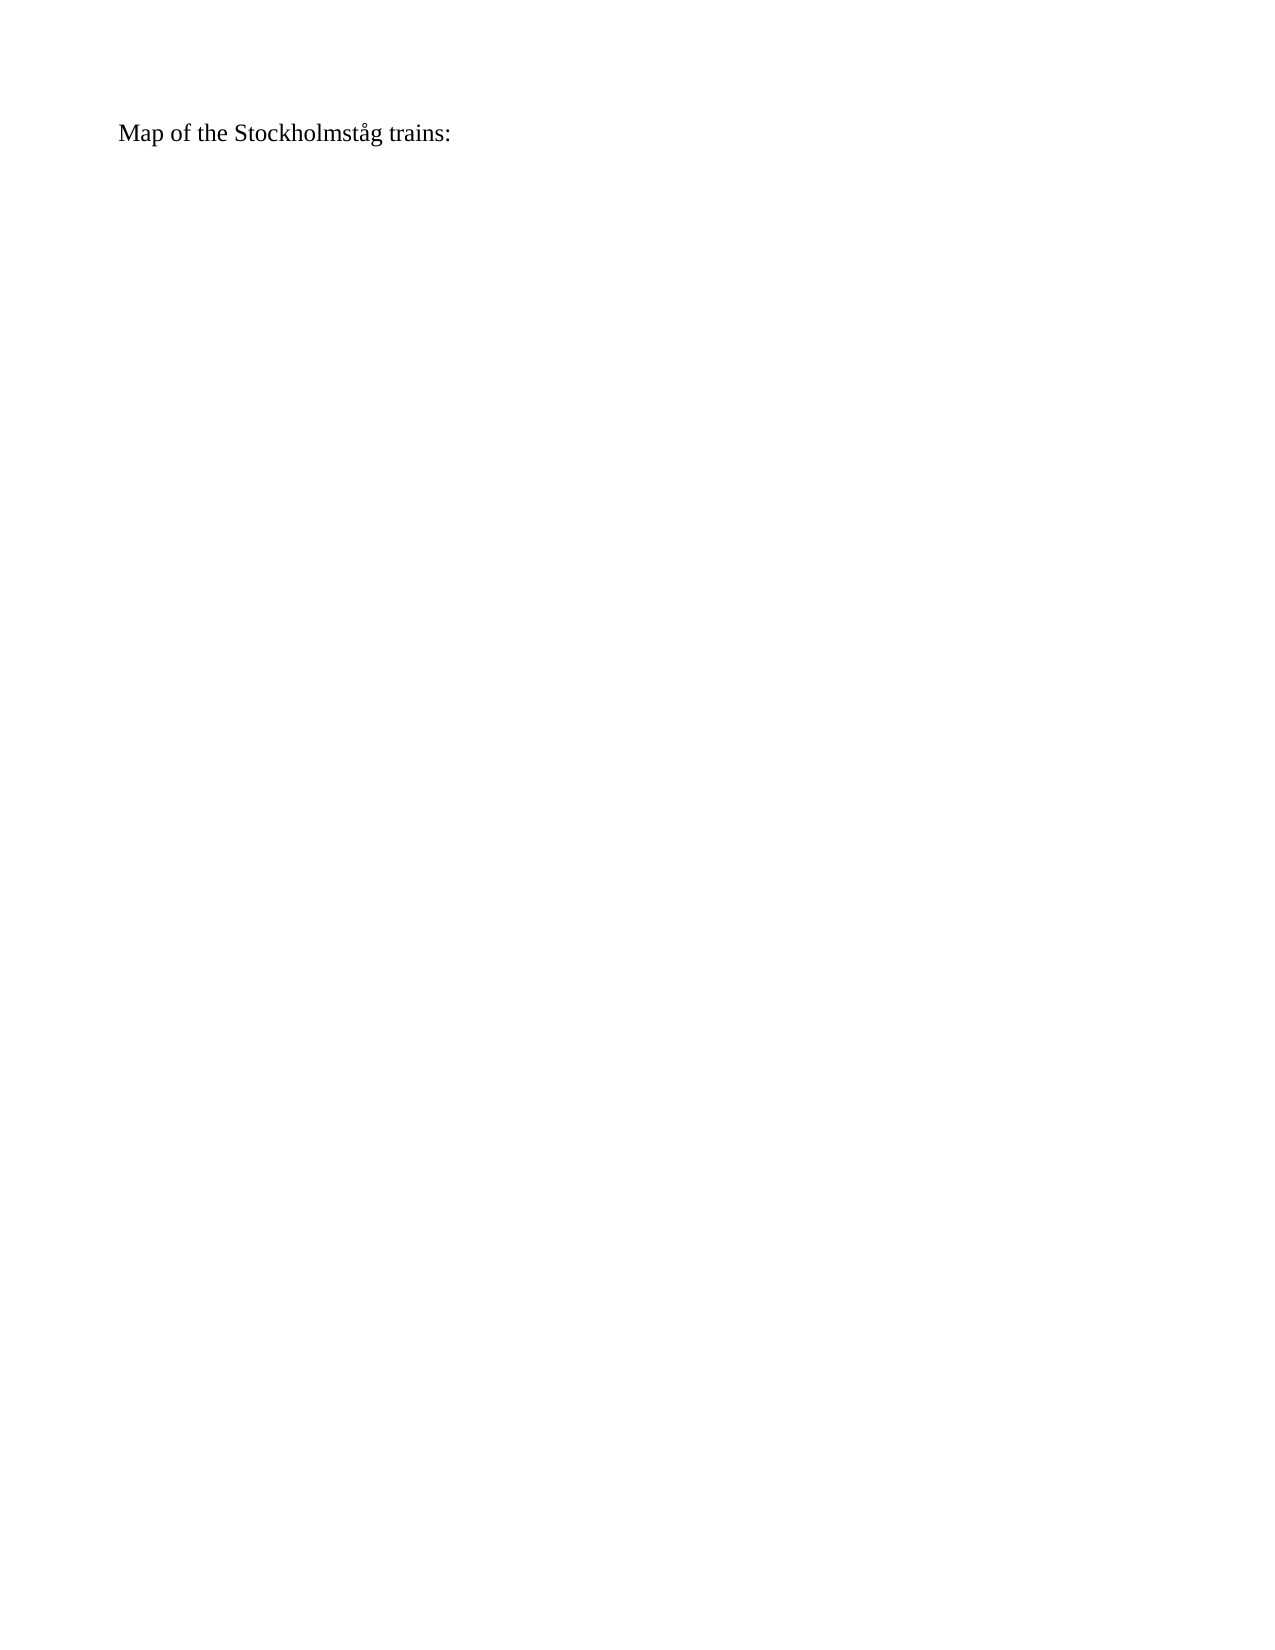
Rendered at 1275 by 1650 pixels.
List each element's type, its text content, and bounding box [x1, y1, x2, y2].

text Map of the Stockholmståg trains: [118, 118, 1157, 147]
